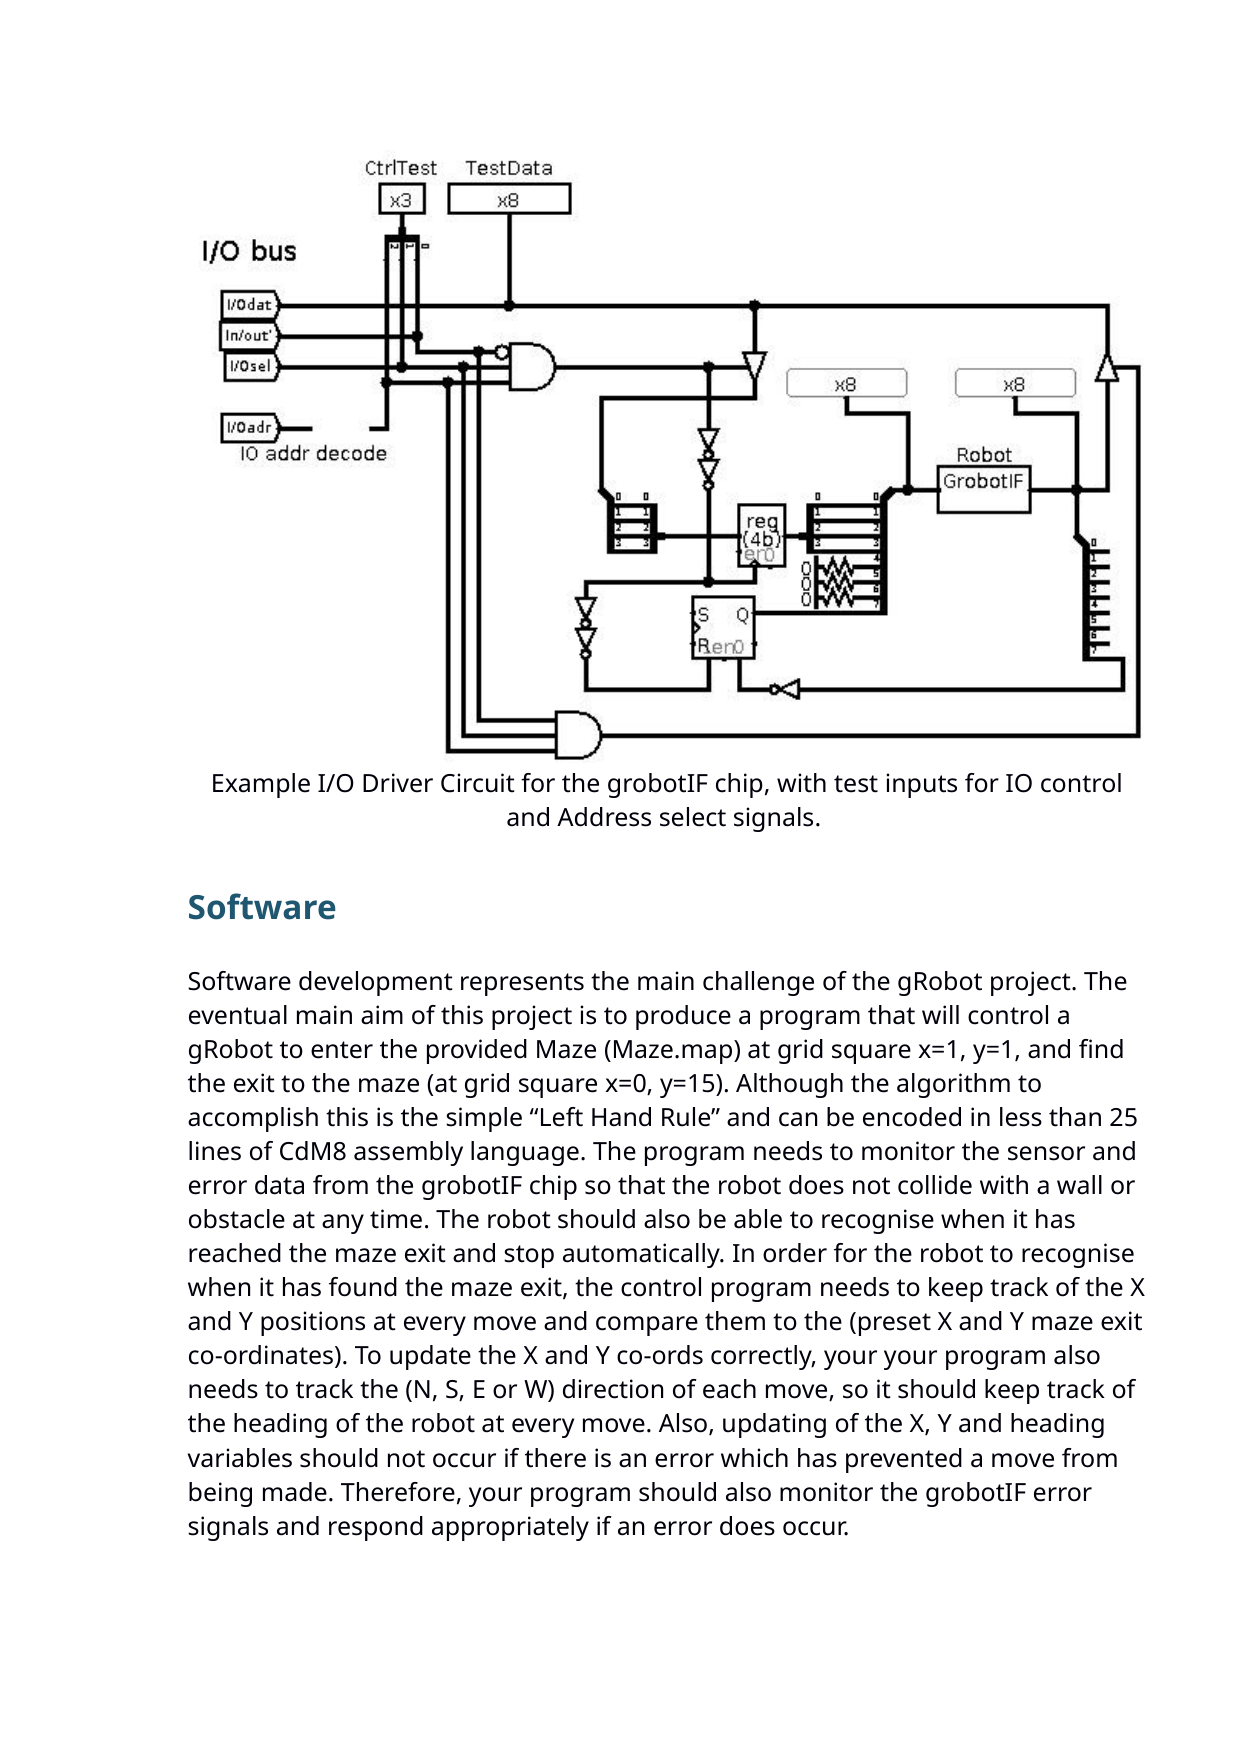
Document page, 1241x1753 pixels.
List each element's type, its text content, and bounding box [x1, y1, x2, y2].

text Software development represents the main challenge of the gRobot project. The eventual main aim of this project is to produce a program that will control a gRobot to enter the provided Maze (Maze.map) at grid square x=1, y=1, and find the exit to the maze (at grid square x=0, y=15). Although the algorithm to accomplish this is the simple “Left Hand Rule” and can be encoded in less than 25 lines of CdM8 assembly language. The program needs to monitor the sensor and error data from the grobotIF chip so that the robot does not collide with a wall or obstacle at any time. The robot should also be able to recognise when it has reached the maze exit and stop automatically. In order for the robot to recognise when it has found the maze exit, the control program needs to keep track of the X and Y positions at every move and compare them to the (preset X and Y maze exit co-ordinates). To update the X and Y co-ords correctly, your your program also needs to track the (N, S, E or W) direction of each move, so it should keep track of the heading of the robot at every move. Also, updating of the X, Y and heading variables should not occur if there is an error which has prevented a move from being made. Therefore, your program should also monitor the grobotIF error signals and respond appropriately if an error does occur. [187, 929, 1146, 1542]
subtitle Software [187, 884, 1146, 929]
picture [187, 150, 1147, 766]
text Example I/O Driver Circuit for the grobotIF chip, with test inputs for IO control and Address select signals. [187, 766, 1146, 834]
